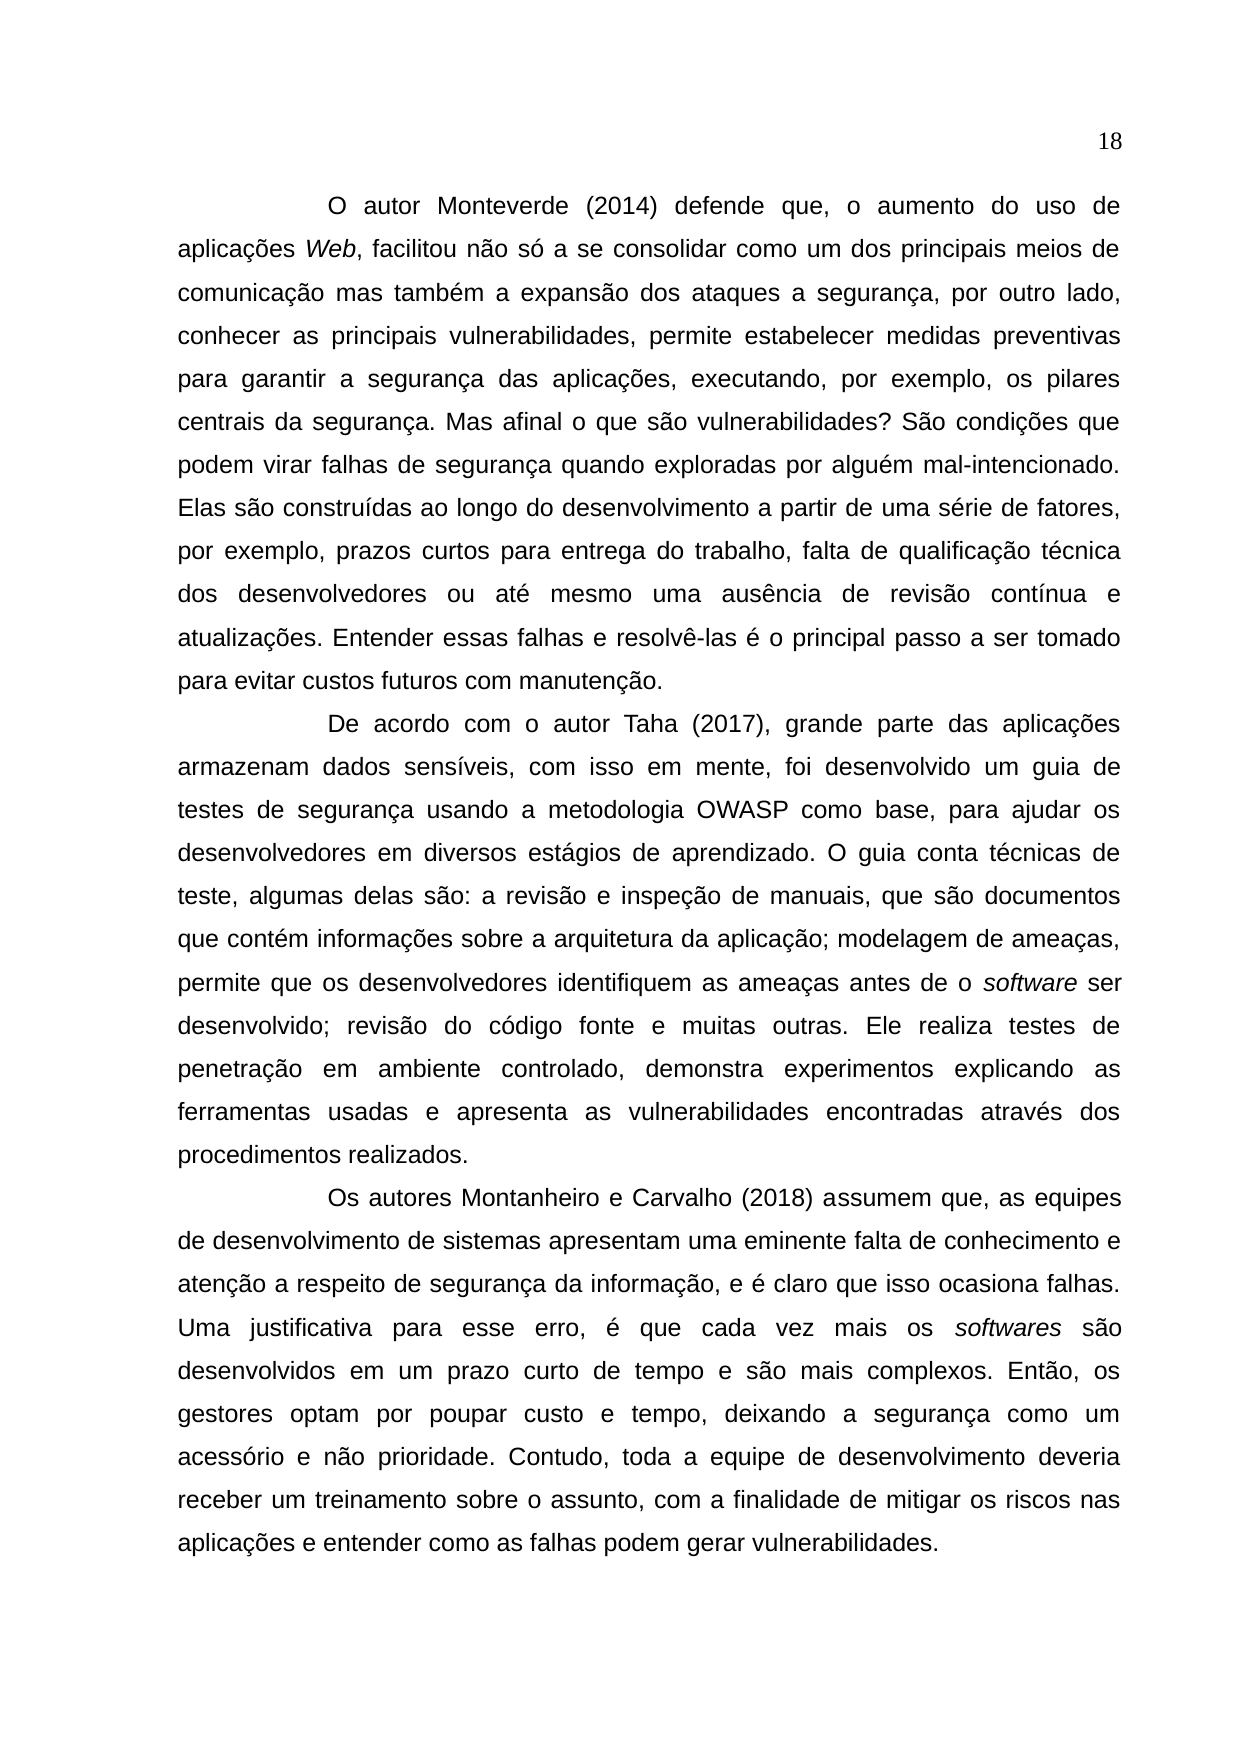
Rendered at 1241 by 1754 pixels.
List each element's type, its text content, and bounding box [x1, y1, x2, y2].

text De acordo com o autor Taha (2017), grande parte das aplicações armazenam dados sensíveis, com isso em mente, foi desenvolvido um guia de testes de segurança usando a metodologia OWASP como base, para ajudar os desenvolvedores em diversos estágios de aprendizado. O guia conta técnicas de teste, algumas delas são: a revisão e inspeção de manuais, que são documentos que contém informações sobre a arquitetura da aplicação; modelagem de ameaças, permite que os desenvolvedores identifiquem as ameaças antes de o software ser desenvolvido; revisão do código fonte e muitas outras. Ele realiza testes de penetração em ambiente controlado, demonstra experimentos explicando as ferramentas usadas e apresenta as vulnerabilidades encontradas através dos procedimentos realizados. [177, 709, 1122, 1169]
text O autor Monteverde (2014) defende que, o aumento do uso de aplicações Web, facilitou não só a se consolidar como um dos principais meios de comunicação mas também a expansão dos ataques a segurança, por outro lado, conhecer as principais vulnerabilidades, permite estabelecer medidas preventivas para garantir a segurança das aplicações, executando, por exemplo, os pilares centrais da segurança. Mas afinal o que são vulnerabilidades? São condições que podem virar falhas de segurança quando exploradas por alguém mal-intencionado. Elas são construídas ao longo do desenvolvimento a partir de uma série de fatores, por exemplo, prazos curtos para entrega do trabalho, falta de qualificação técnica dos desenvolvedores ou até mesmo uma ausência de revisão contínua e atualizações. Entender essas falhas e resolvê-las é o principal passo a ser tomado para evitar custos futuros com manutenção. [177, 191, 1122, 694]
text Os autores Montanheiro e Carvalho (2018) assumem que, as equipes de desenvolvimento de sistemas apresentam uma eminente falta de conhecimento e atenção a respeito de segurança da informação, e é claro que isso ocasiona falhas. Uma justificativa para esse erro, é que cada vez mais os softwares são desenvolvidos em um prazo curto de tempo e são mais complexos. Então, os gestores optam por poupar custo e tempo, deixando a segurança como um acessório e não prioridade. Contudo, toda a equipe de desenvolvimento deveria receber um treinamento sobre o assunto, com a finalidade de mitigar os riscos nas aplicações e entender como as falhas podem gerar vulnerabilidades. [177, 1183, 1122, 1557]
